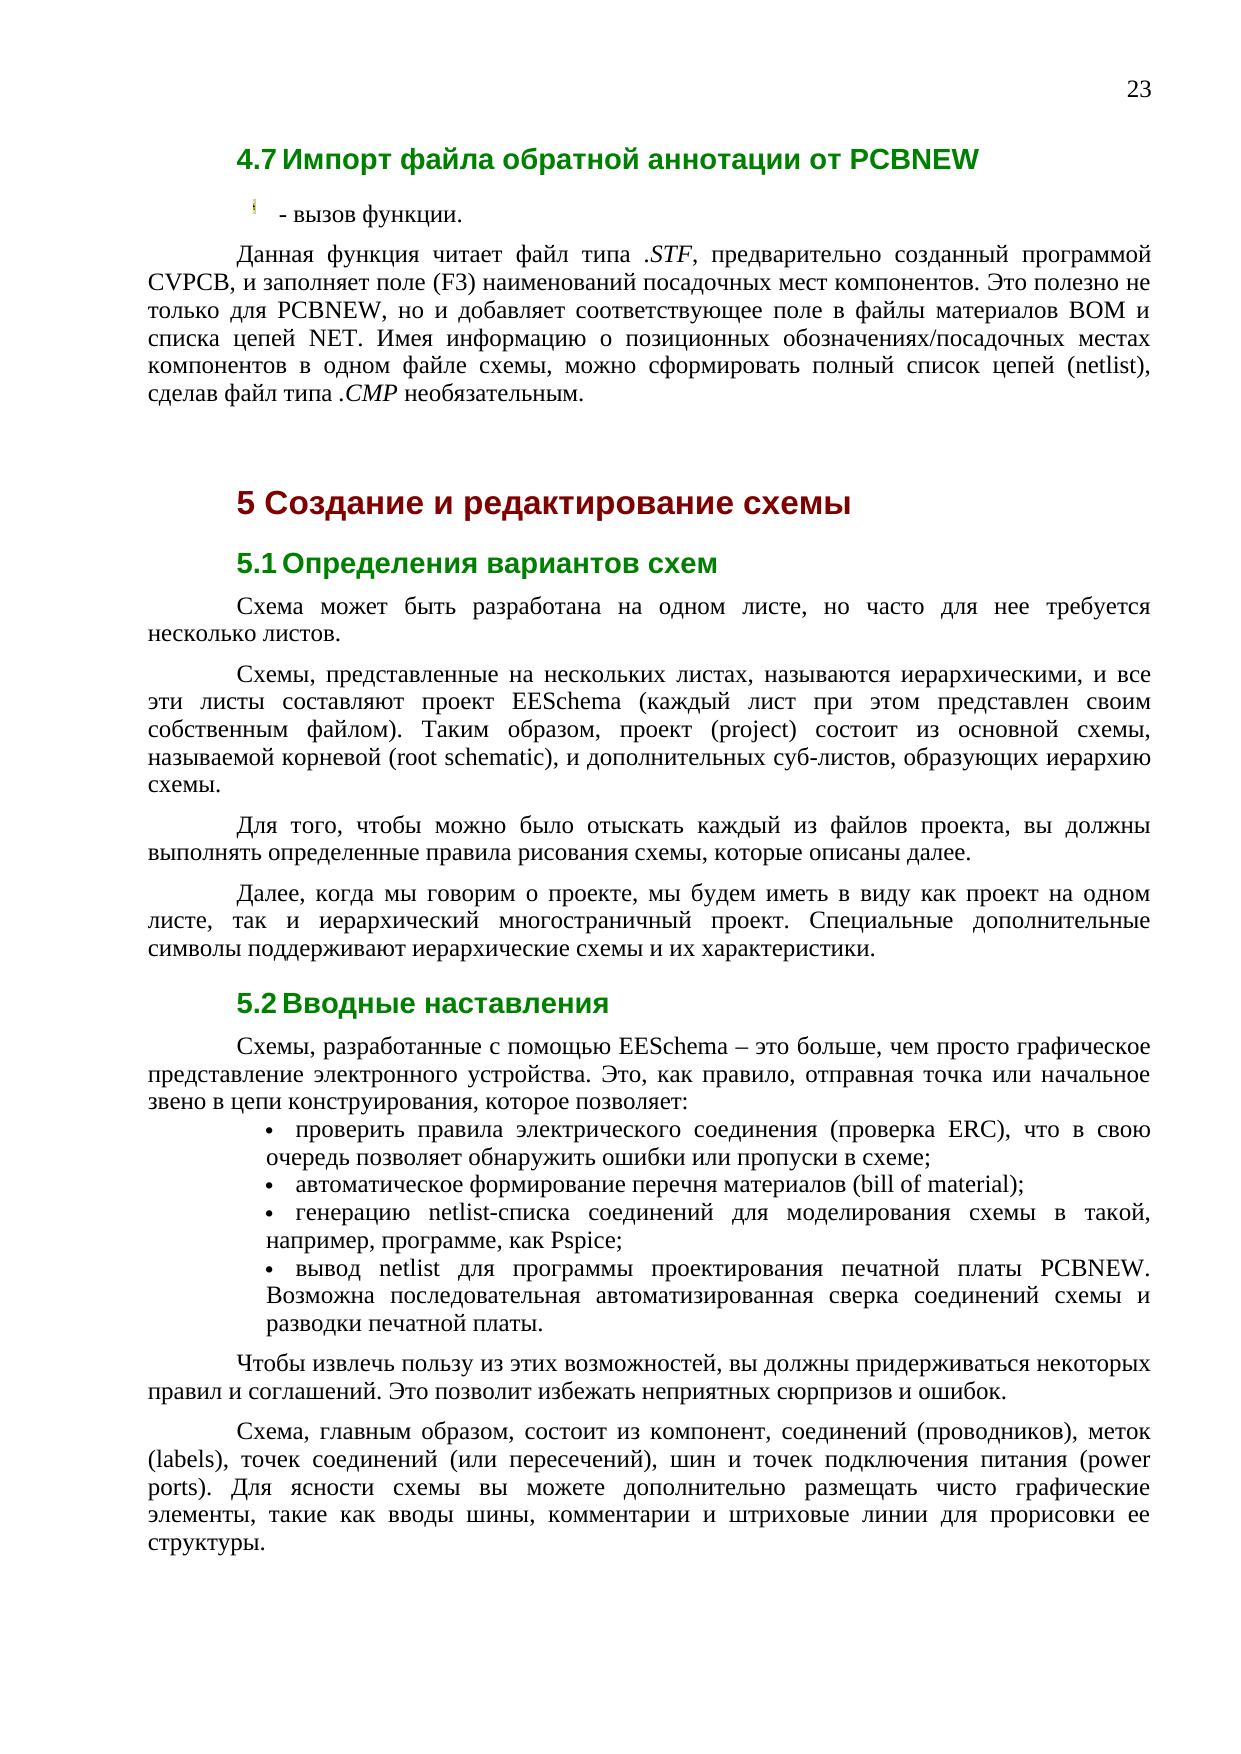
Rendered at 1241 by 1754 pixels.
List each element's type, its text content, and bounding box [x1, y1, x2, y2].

text Чтобы извлечь пользу из этих возможностей, вы должны придерживаться некоторых правил и соглашений. Это позволит избежать неприятных сюрпризов и ошибок. [148, 1349, 1152, 1405]
text Схема может быть разработана на одном листе, но часто для нее требуется несколько листов. [148, 592, 1152, 647]
subtitle Импорт файла обратной аннотации от PCBNEW [148, 143, 1152, 176]
list проверить правила электрического соединения (проверка ERC), что в свою очередь позволяет обнаружить ошибки или пропуски в схеме; [266, 1115, 1152, 1171]
list автоматическое формирование перечня материалов (bill of material); [266, 1171, 1152, 1198]
subtitle Вводные наставления [148, 987, 1152, 1019]
text Далее, когда мы говорим о проекте, мы будем иметь в виду как проект на одном листе, так и иерархический многостраничный проект. Специальные дополнительные символы поддерживают иерархические схемы и их характеристики. [148, 879, 1152, 962]
list генерацию netlist-списка соединений для моделирования схемы в такой, например, программе, как Pspice; [266, 1198, 1152, 1254]
text Схемы, разработанные с помощью EESchema – это больше, чем просто графическое представление электронного устройства. Это, как правило, отправная точка или начальное звено в цепи конструирования, которое позволяет: [148, 1032, 1152, 1115]
list вывод netlist для программы проектирования печатной платы PCBNEW. Возможна последовательная автоматизированная сверка соединений схемы и разводки печатной платы. [266, 1254, 1152, 1337]
text Данная функция читает файл типа .STF, предварительно созданный программой CVPCB, и заполняет поле (F3) наименований посадочных мест компонентов. Это полезно не только для PCBNEW, но и добавляет соответствующее поле в файлы материалов BOM и списка цепей NET. Имея информацию о позиционных обозначениях/посадочных местах компонентов в одном файле схемы, можно сформировать полный список цепей (netlist), сделав файл типа .CMP необязательным. [148, 241, 1152, 407]
subtitle Определения вариантов схем [148, 547, 1152, 579]
text Схемы, представленные на нескольких листах, называются иерархическими, и все эти листы составляют проект EESchema (каждый лист при этом представлен своим собственным файлом). Таким образом, проект (project) состоит из основной схемы, называемой корневой (root schematic), и дополнительных суб-листов, образующих иерархию схемы. [148, 660, 1152, 798]
text Схема, главным образом, состоит из компонент, соединений (проводников), меток (labels), точек соединений (или пересечений), шин и точек подключения питания (power ports). Для ясности схемы вы можете дополнительно размещать чисто графические элементы, такие как вводы шины, комментарии и штриховые линии для прорисовки ее структуры. [148, 1417, 1152, 1556]
text Для того, чтобы можно было отыскать каждый из файлов проекта, вы должны выполнять определенные правила рисования схемы, которые описаны далее. [148, 811, 1152, 866]
text - вызов функции. [148, 188, 1152, 228]
subtitle 5 Создание и редактирование схемы [236, 484, 1152, 522]
